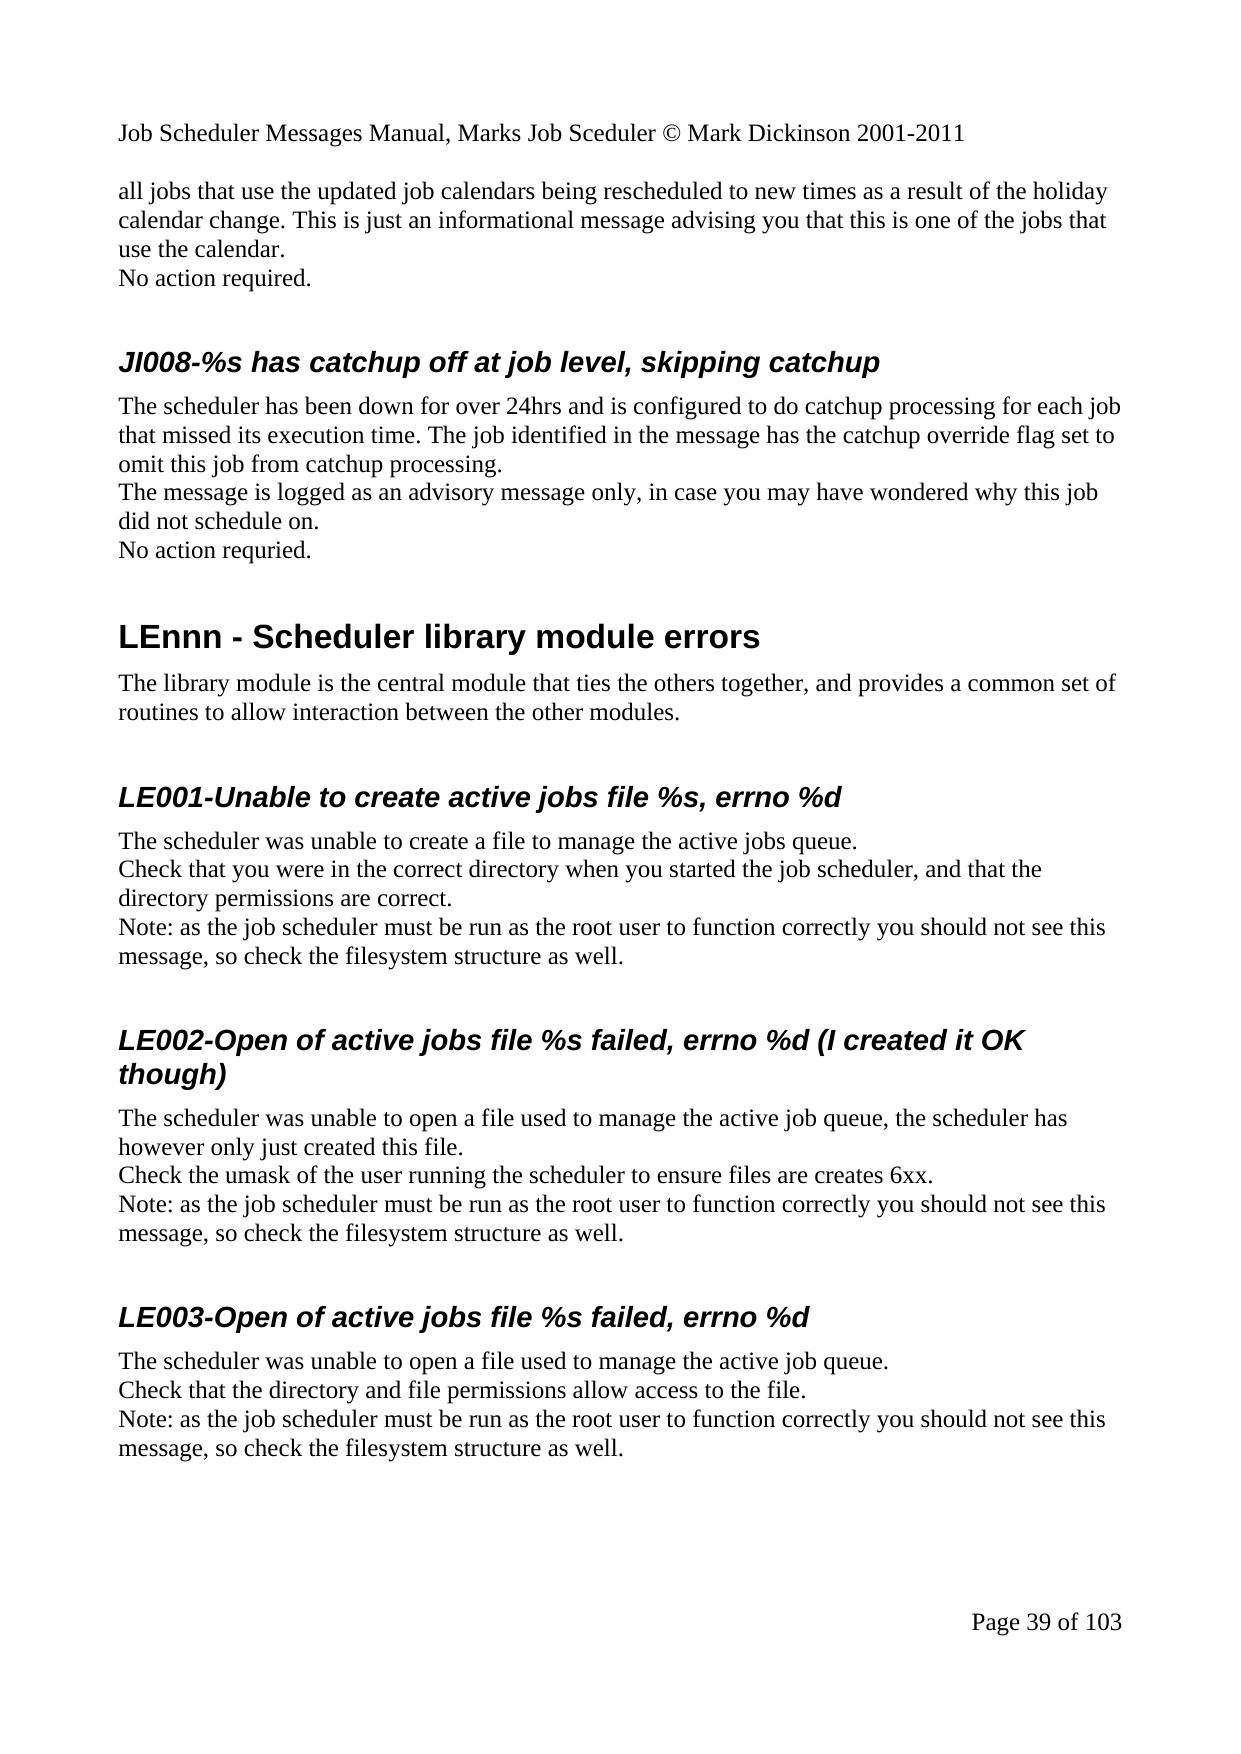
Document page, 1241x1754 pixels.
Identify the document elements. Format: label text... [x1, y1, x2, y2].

text The scheduler was unable to create a file to manage the active jobs queue. [118, 826, 1122, 854]
text The scheduler has been down for over 24hrs and is configured to do catchup processing for each job that missed its execution time. The job identified in the message has the catchup override flag set to omit this job from catchup processing. [118, 391, 1122, 477]
text The library module is the central module that ties the others together, and provides a common set of routines to allow interaction between the other modules. [118, 668, 1122, 726]
text Check that you were in the correct directory when you started the job scheduler, and that the directory permissions are correct. [118, 854, 1122, 912]
text Note: as the job scheduler must be run as the root user to function correctly you should not see this message, so check the filesystem structure as well. [118, 1189, 1122, 1247]
text Check that the directory and file permissions allow access to the file. [118, 1375, 1122, 1404]
subtitle LE003-Open of active jobs file %s failed, errno %d [118, 1300, 1122, 1334]
text The scheduler was unable to open a file used to manage the active job queue. [118, 1346, 1122, 1375]
text Note: as the job scheduler must be run as the root user to function correctly you should not see this message, so check the filesystem structure as well. [118, 1404, 1122, 1461]
text No action required. [118, 263, 1122, 291]
subtitle LE002-Open of active jobs file %s failed, errno %d (I created it OK though) [118, 1023, 1122, 1090]
subtitle LEnnn - Scheduler library module errors [118, 617, 1122, 656]
text all jobs that use the updated job calendars being rescheduled to new times as a result of the holiday calendar change. This is just an informational message advising you that this is one of the jobs that use the calendar. [118, 176, 1122, 263]
subtitle LE001-Unable to create active jobs file %s, errno %d [118, 780, 1122, 813]
text Check the umask of the user running the scheduler to ensure files are creates 6xx. [118, 1160, 1122, 1189]
text No action requried. [118, 535, 1122, 564]
text The message is logged as an advisory message only, in case you may have wondered why this job did not schedule on. [118, 477, 1122, 535]
text Note: as the job scheduler must be run as the root user to function correctly you should not see this message, so check the filesystem structure as well. [118, 912, 1122, 969]
text The scheduler was unable to open a file used to manage the active job queue, the scheduler has however only just created this file. [118, 1103, 1122, 1160]
subtitle JI008-%s has catchup off at job level, skipping catchup [118, 345, 1122, 379]
